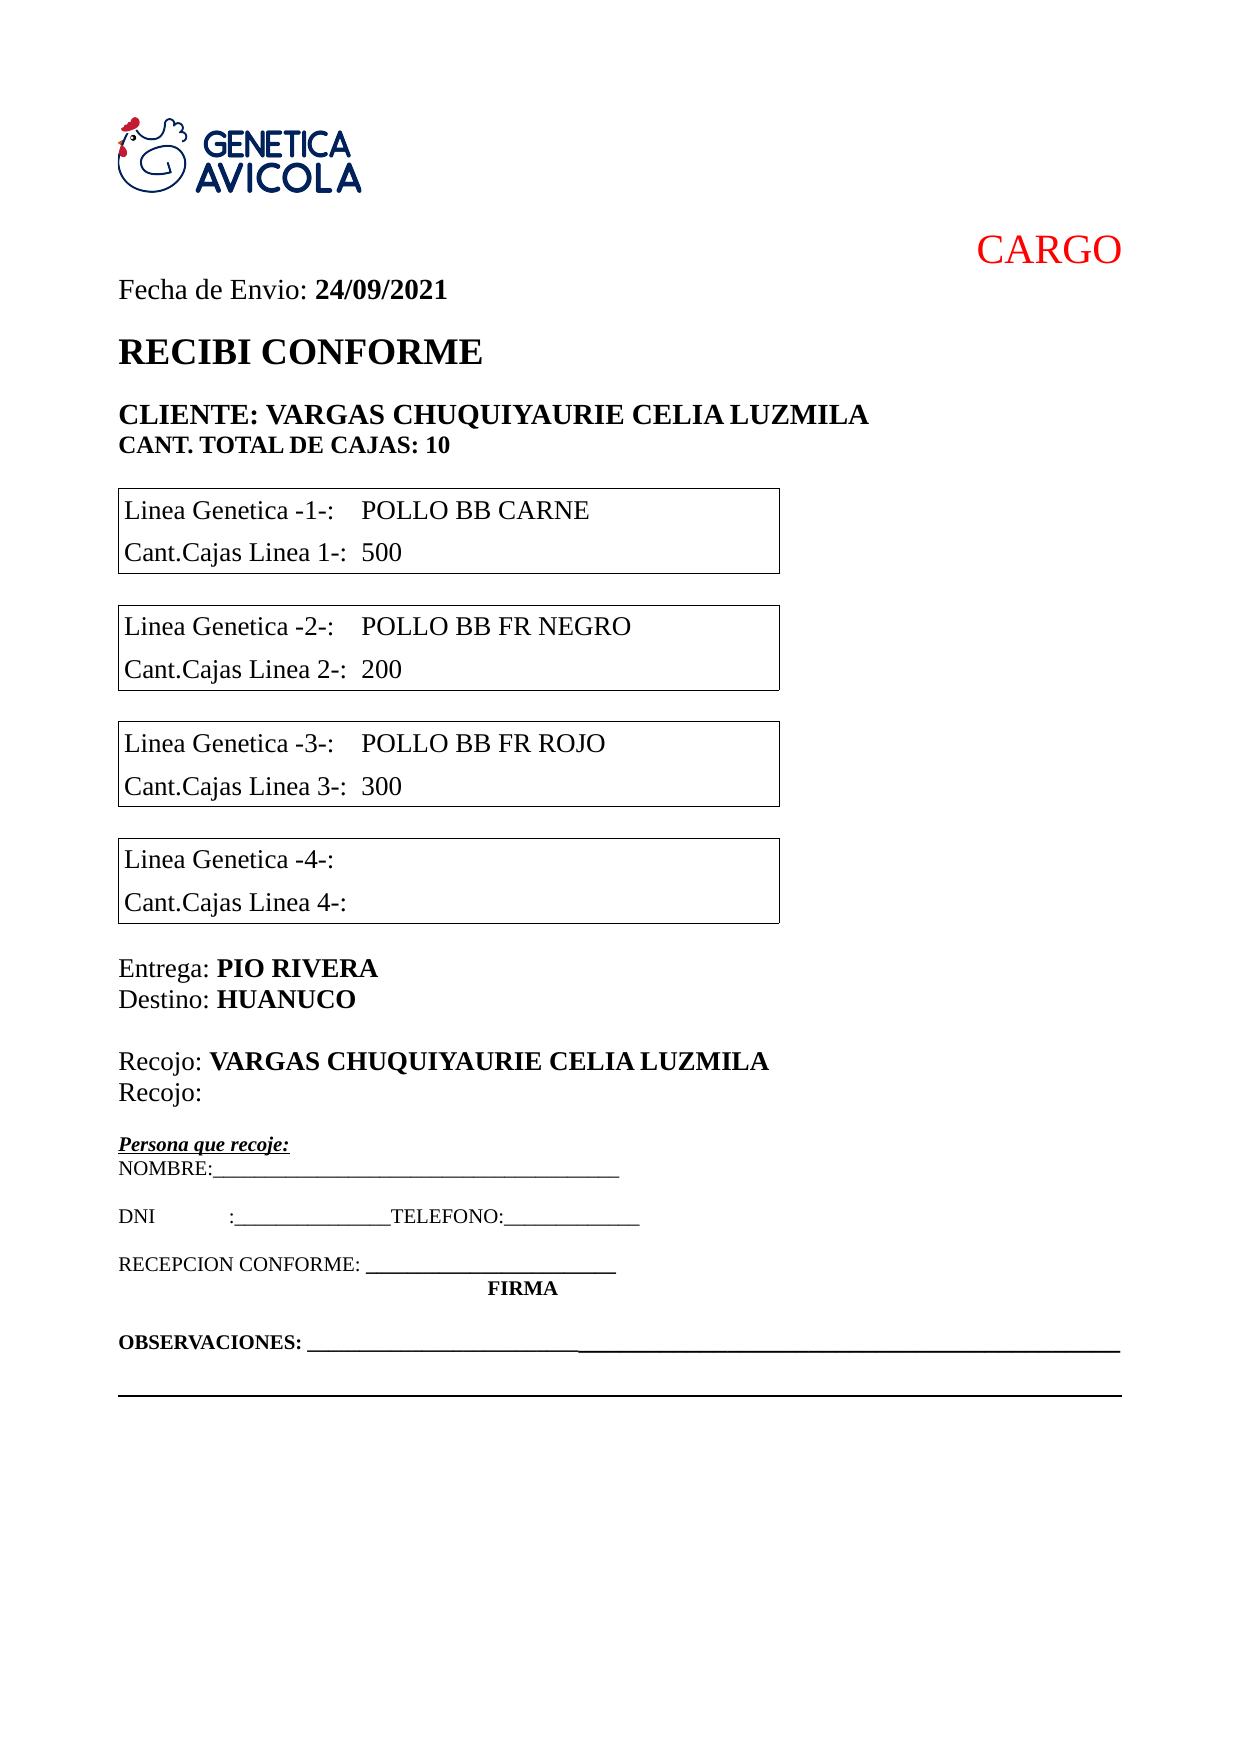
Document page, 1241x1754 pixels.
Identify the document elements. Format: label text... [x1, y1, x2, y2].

table_cell Cant.Cajas Linea 3-: [119, 764, 356, 806]
text CLIENTE: VARGAS CHUQUIYAURIE CELIA LUZMILA [118, 397, 1122, 431]
table_header Linea Genetica -1-: [119, 489, 356, 531]
table_cell Cant.Cajas Linea 1-: [119, 531, 356, 573]
text Fecha de Envio: 24/09/2021 [118, 272, 1122, 306]
table_cell [356, 574, 779, 604]
text NOMBRE:_______________________________________ [118, 1156, 1122, 1180]
table_cell [118, 807, 356, 838]
picture [117, 117, 362, 193]
text DNI :_______________TELEFONO:_____________ [118, 1204, 1122, 1228]
table_cell [356, 839, 779, 880]
table_cell Cant.Cajas Linea 2-: [119, 647, 356, 690]
text RECIBI CONFORME [118, 330, 1122, 373]
table_cell Linea Genetica -3-: [119, 722, 356, 764]
text OBSERVACIONES: __________________________________________________________________ [118, 1324, 1122, 1355]
table_cell Linea Genetica -4-: [119, 839, 356, 880]
table_cell 500 [356, 531, 779, 573]
table_cell [118, 574, 356, 604]
text FIRMA [118, 1276, 1122, 1300]
text CANT. TOTAL DE CAJAS: 10 [118, 431, 1122, 459]
text Entrega: PIO RIVERA [118, 952, 1122, 983]
table_cell [356, 880, 779, 923]
table_cell 300 [356, 764, 779, 806]
table_cell Cant.Cajas Linea 4-: [119, 880, 356, 923]
table_header POLLO BB CARNE [356, 489, 779, 531]
text Destino: HUANUCO [118, 983, 1122, 1014]
text RECEPCION CONFORME: ________________________ [118, 1252, 1122, 1276]
text Persona que recoje: [118, 1132, 1122, 1156]
text Recojo: [118, 1076, 1122, 1108]
text Recojo: VARGAS CHUQUIYAURIE CELIA LUZMILA [118, 1045, 1122, 1076]
table_cell [356, 807, 779, 838]
table_cell [118, 691, 356, 721]
table_cell [356, 691, 779, 721]
table_cell 200 [356, 647, 779, 690]
table_cell POLLO BB FR NEGRO [356, 606, 779, 647]
table_cell POLLO BB FR ROJO [356, 722, 779, 764]
table_cell Linea Genetica -2-: [119, 606, 356, 647]
text CARGO [118, 224, 1122, 272]
